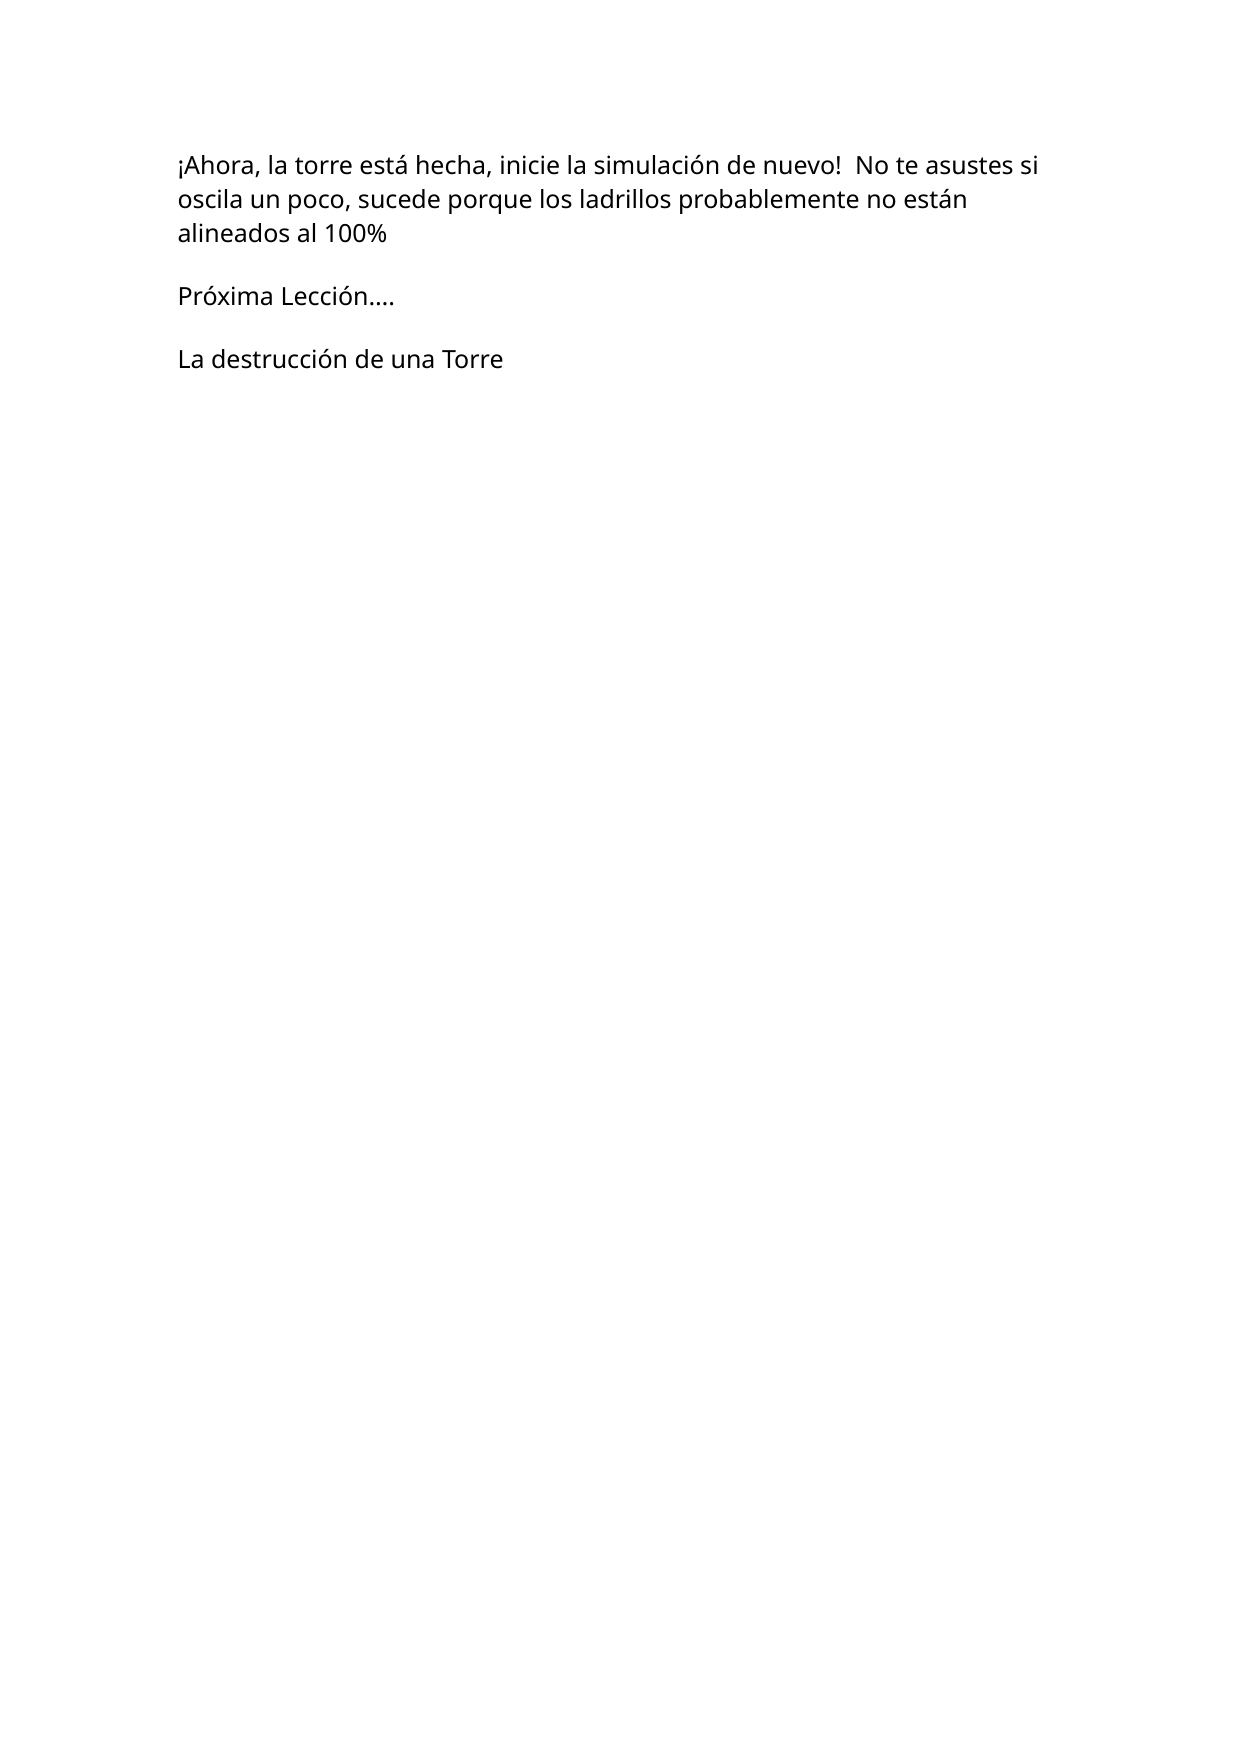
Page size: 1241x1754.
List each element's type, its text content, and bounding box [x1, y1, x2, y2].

text ¡Ahora, la torre está hecha, inicie la simulación de nuevo! No te asustes si oscila un poco, sucede porque los ladrillos probablemente no están alineados al 100% [177, 148, 1063, 250]
text Próxima Lección…. [177, 279, 1063, 313]
text La destrucción de una Torre [177, 342, 1063, 376]
